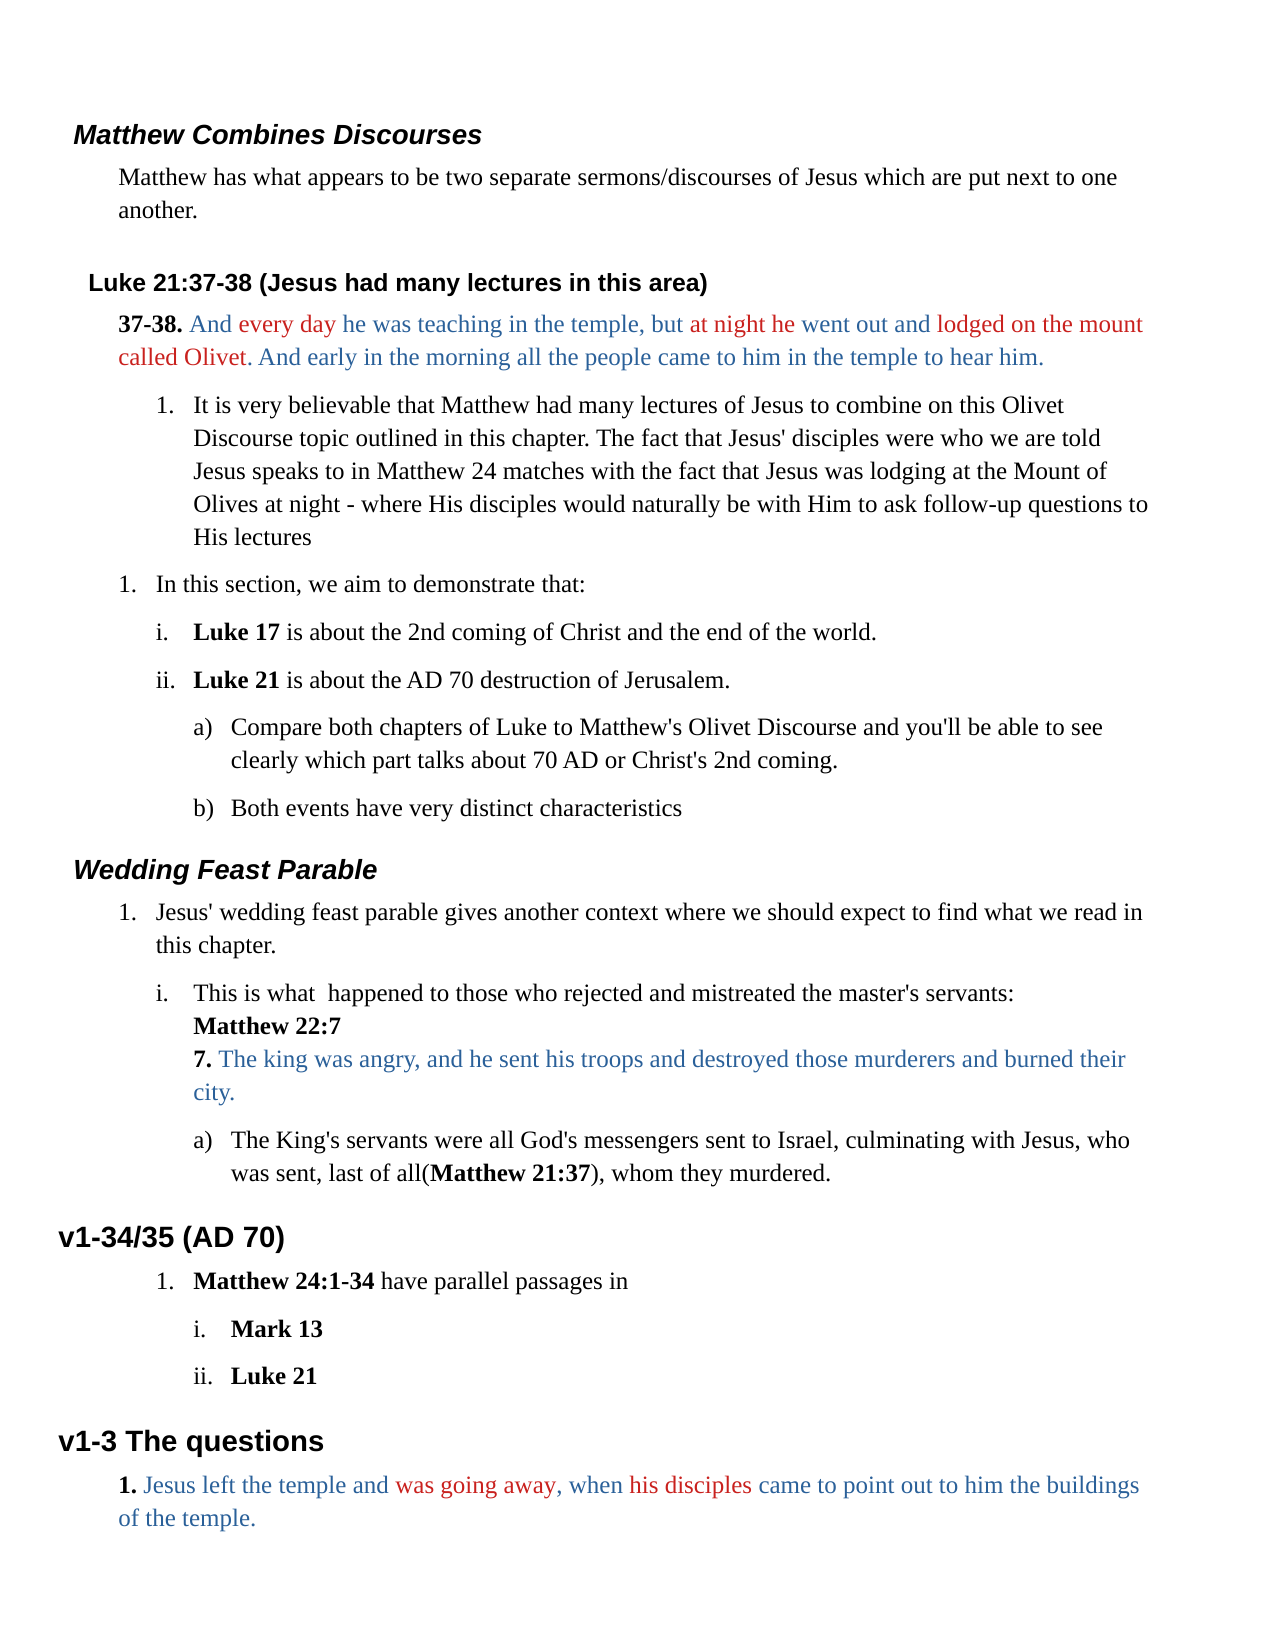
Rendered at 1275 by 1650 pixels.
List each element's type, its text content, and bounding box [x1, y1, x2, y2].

list Matthew 24:1-34 have parallel passages in [156, 1266, 1157, 1295]
subtitle Wedding Feast Parable [73, 853, 1157, 885]
subtitle Luke 21:37-38 (Jesus had many lectures in this area) [88, 268, 1157, 297]
subtitle v1-3 The questions [58, 1423, 1157, 1457]
text Matthew has what appears to be two separate sermons/discourses of Jesus which are put next to one another. [118, 162, 1157, 224]
list The King's servants were all God's messengers sent to Israel, culminating with Jesus, who was sent, last of all(Matthew 21:37), whom they murdered. [193, 1125, 1157, 1186]
text 1. Jesus left the temple and was going away, when his disciples came to point out to him the buildings of the temple. [118, 1470, 1157, 1532]
subtitle v1-34/35 (AD 70) [58, 1220, 1157, 1254]
text 37-38. And every day he was teaching in the temple, but at night he went out and lodged on the mount called Olivet. And early in the morning all the people came to him in the temple to hear him. [118, 309, 1157, 371]
list Mark 13 [193, 1314, 1157, 1342]
list In this section, we aim to demonstrate that: [118, 569, 1157, 598]
list It is very believable that Matthew had many lectures of Jesus to combine on this Olivet Discourse topic outlined in this chapter. The fact that Jesus' disciples were who we are told Jesus speaks to in Matthew 24 matches with the fact that Jesus was lodging at the Mount of Olives at night - where His disciples would naturally be with Him to ask follow-up questions to His lectures [156, 390, 1157, 551]
list Luke 21 is about the AD 70 destruction of Jerusalem. [156, 665, 1157, 693]
list Both events have very distinct characteristics [193, 793, 1157, 822]
subtitle Matthew Combines Discourses [73, 118, 1157, 150]
list Jesus' wedding feast parable gives another context where we should expect to find what we read in this chapter. [118, 897, 1157, 959]
list Luke 21 [193, 1361, 1157, 1390]
list Luke 17 is about the 2nd coming of Christ and the end of the world. [156, 617, 1157, 646]
list This is what happened to those who rejected and mistreated the master's servants: Matthew 22:7 7. The king was angry, and he sent his troops and destroyed those murderers and burned their city. [156, 978, 1157, 1106]
list Compare both chapters of Luke to Matthew's Olivet Discourse and you'll be able to see clearly which part talks about 70 AD or Christ's 2nd coming. [193, 712, 1157, 774]
